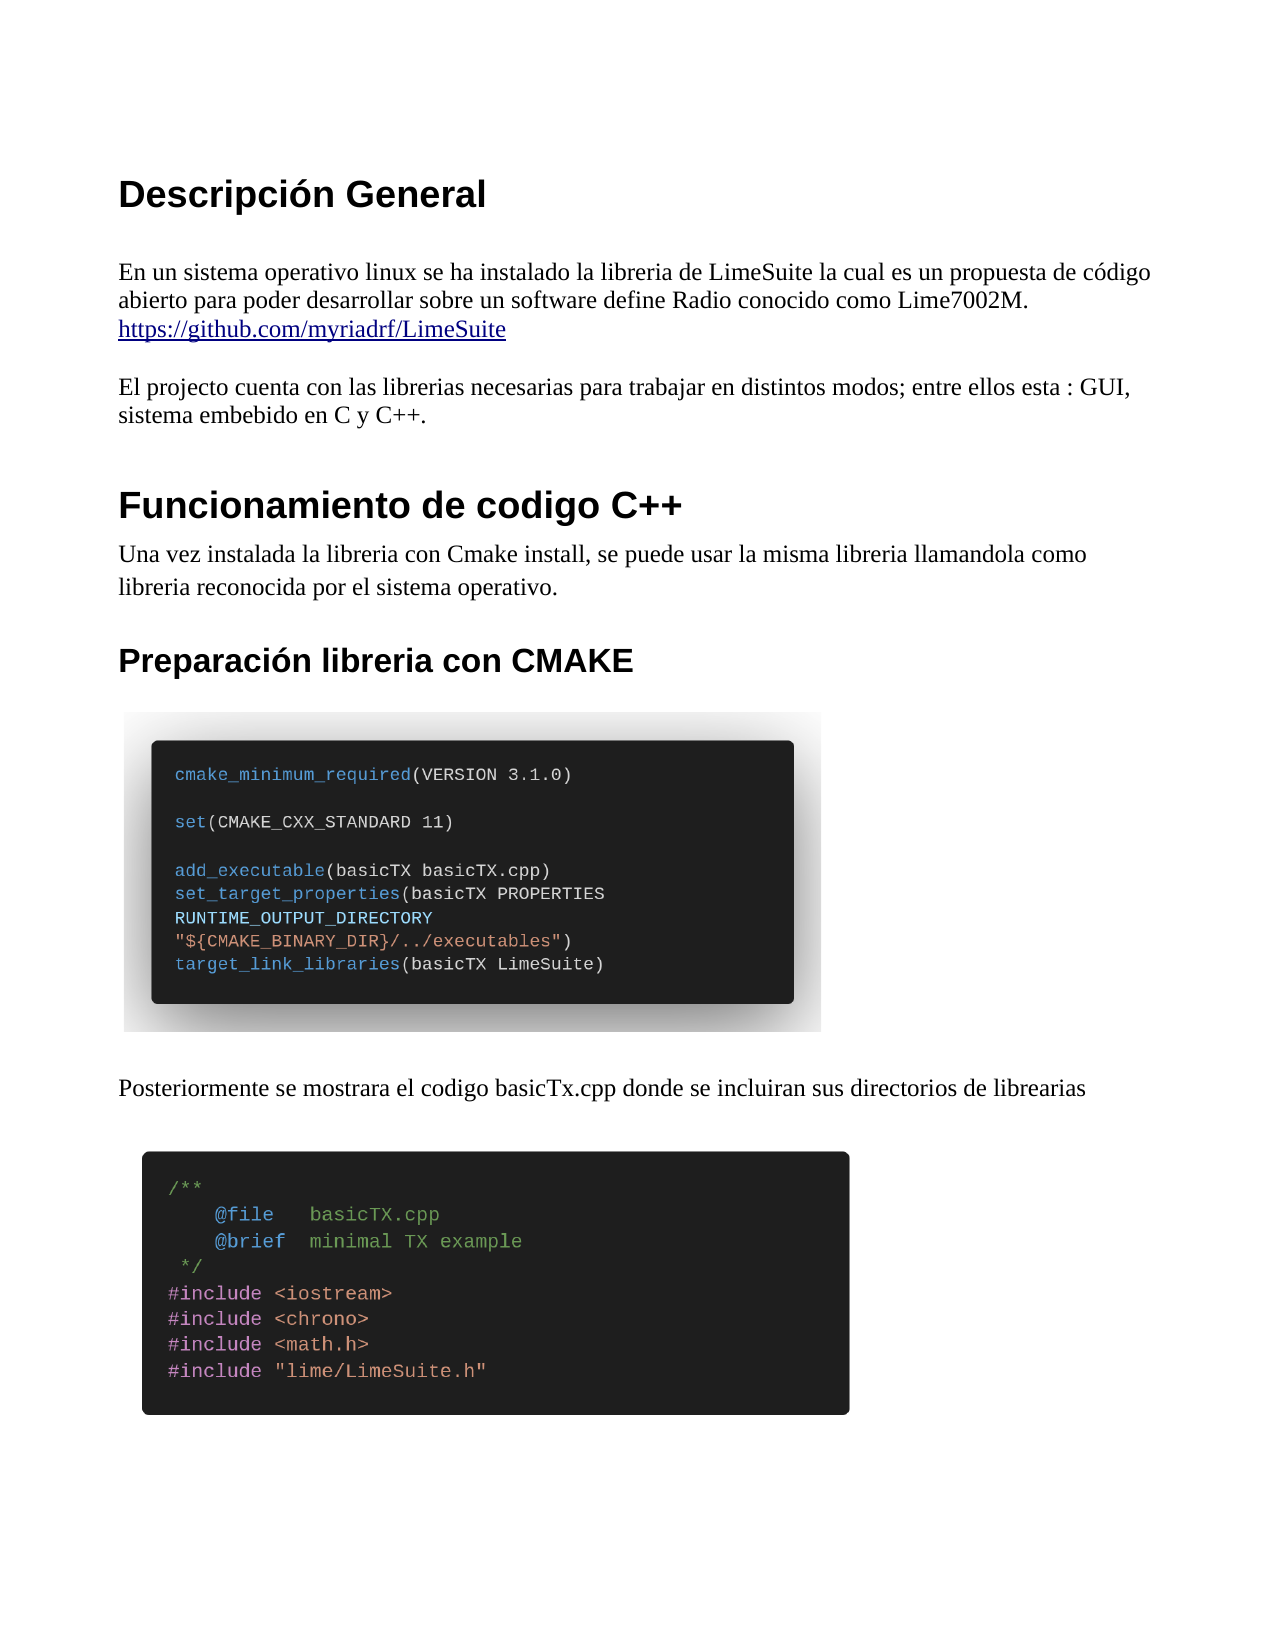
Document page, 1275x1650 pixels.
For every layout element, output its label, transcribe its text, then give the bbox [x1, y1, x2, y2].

text Posteriormente se mostrara el codigo basicTx.cpp donde se incluiran sus directorios de librearias [118, 1073, 1157, 1101]
subtitle Descripción General [118, 172, 1157, 216]
subtitle Preparación libreria con CMAKE [118, 641, 1157, 679]
picture [111, 1120, 880, 1446]
subtitle Funcionamiento de codigo C++ [118, 483, 1157, 527]
text En un sistema operativo linux se ha instalado la libreria de LimeSuite la cual es un propuesta de código abierto para poder desarrollar sobre un software define Radio conocido como Lime7002M. [118, 257, 1157, 314]
text El projecto cuenta con las librerias necesarias para trabajar en distintos modos; entre ellos esta : GUI, sistema embebido en C y C++. [118, 372, 1157, 429]
picture [123, 712, 822, 1032]
text https://github.com/myriadrf/LimeSuite [118, 314, 1157, 343]
text Una vez instalada la libreria con Cmake install, se puede usar la misma libreria llamandola como libreria reconocida por el sistema operativo. [118, 539, 1157, 601]
